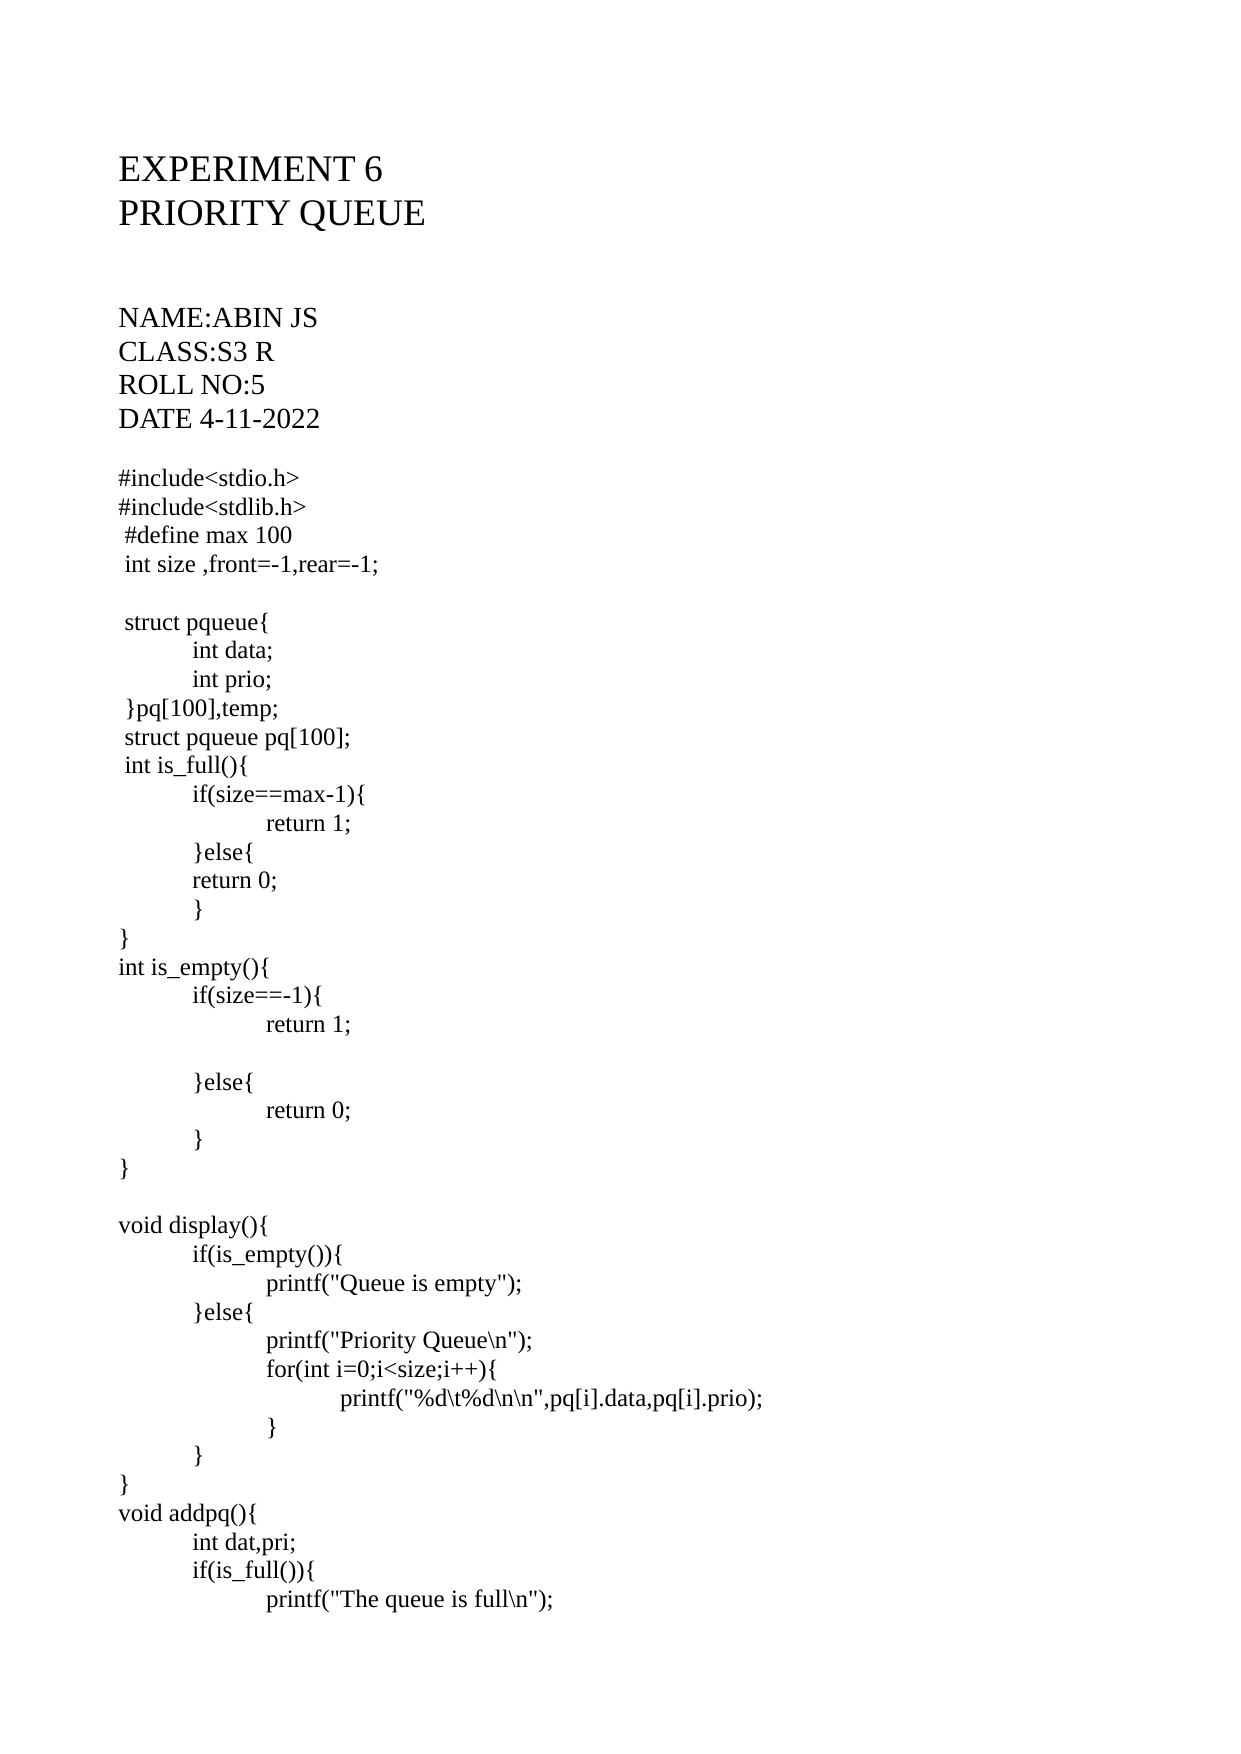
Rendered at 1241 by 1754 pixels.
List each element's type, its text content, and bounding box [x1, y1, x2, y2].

text }else{ [118, 837, 1122, 866]
text return 1; [118, 808, 1122, 837]
text printf("Priority Queue\n"); [118, 1326, 1122, 1354]
text if(size==-1){ [118, 981, 1122, 1009]
text } [118, 923, 1122, 952]
text #include<stdlib.h> [118, 492, 1122, 521]
text return 1; [118, 1009, 1122, 1038]
text } [118, 894, 1122, 923]
text printf("%d\t%d\n\n",pq[i].data,pq[i].prio); [118, 1383, 1122, 1412]
text NAME:ABIN JS [118, 300, 1122, 334]
text #define max 100 [118, 521, 1122, 549]
text int data; [118, 636, 1122, 664]
text }pq[100],temp; [118, 693, 1122, 722]
text void addpq(){ [118, 1498, 1122, 1527]
text if(is_empty()){ [118, 1239, 1122, 1268]
text int prio; [118, 664, 1122, 693]
text int size ,front=-1,rear=-1; [118, 549, 1122, 578]
text for(int i=0;i<size;i++){ [118, 1354, 1122, 1383]
text return 0; [118, 866, 1122, 894]
text } [118, 1153, 1122, 1182]
text struct pqueue{ [118, 607, 1122, 636]
text DATE 4-11-2022 [118, 401, 1122, 434]
text int is_empty(){ [118, 952, 1122, 981]
text ROLL NO:5 [118, 367, 1122, 401]
text struct pqueue pq[100]; [118, 722, 1122, 751]
text #include<stdio.h> [118, 463, 1122, 492]
text void display(){ [118, 1211, 1122, 1239]
text }else{ [118, 1067, 1122, 1096]
text int is_full(){ [118, 751, 1122, 779]
text } [118, 1412, 1122, 1441]
text printf("The queue is full\n"); [118, 1584, 1122, 1613]
text if(size==max-1){ [118, 779, 1122, 808]
text CLASS:S3 R [118, 334, 1122, 367]
text } [118, 1124, 1122, 1153]
text }else{ [118, 1297, 1122, 1326]
text } [118, 1441, 1122, 1469]
text int dat,pri; [118, 1527, 1122, 1556]
text printf("Queue is empty"); [118, 1268, 1122, 1297]
text EXPERIMENT 6 [118, 147, 1122, 190]
text if(is_full()){ [118, 1556, 1122, 1584]
text return 0; [118, 1096, 1122, 1124]
text PRIORITY QUEUE [118, 190, 1122, 233]
text } [118, 1469, 1122, 1498]
